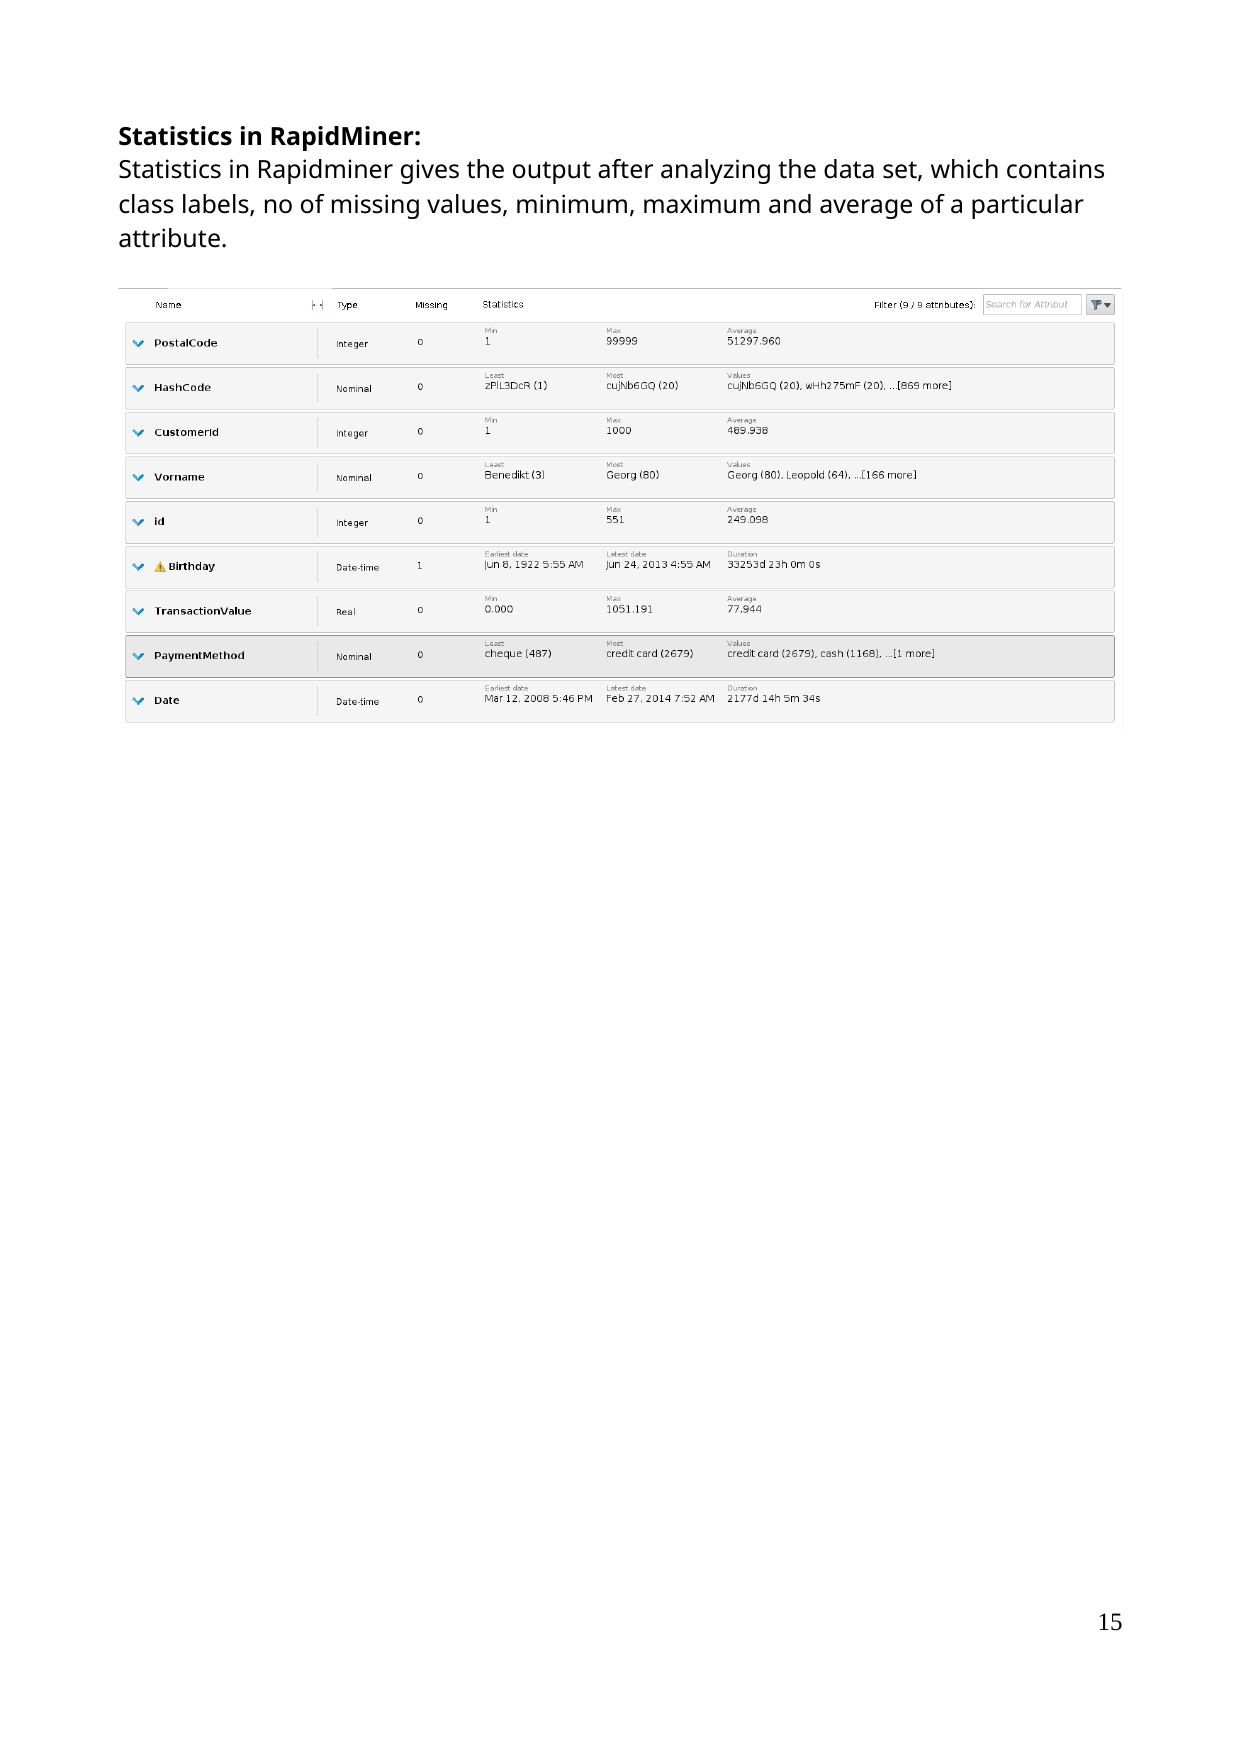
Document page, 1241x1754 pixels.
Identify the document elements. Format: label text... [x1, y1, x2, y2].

text Statistics in Rapidminer gives the output after analyzing the data set, which contains class labels, no of missing values, minimum, maximum and average of a particular attribute. [118, 152, 1122, 254]
picture [118, 288, 1123, 732]
text Statistics in RapidMiner: [118, 118, 1122, 152]
